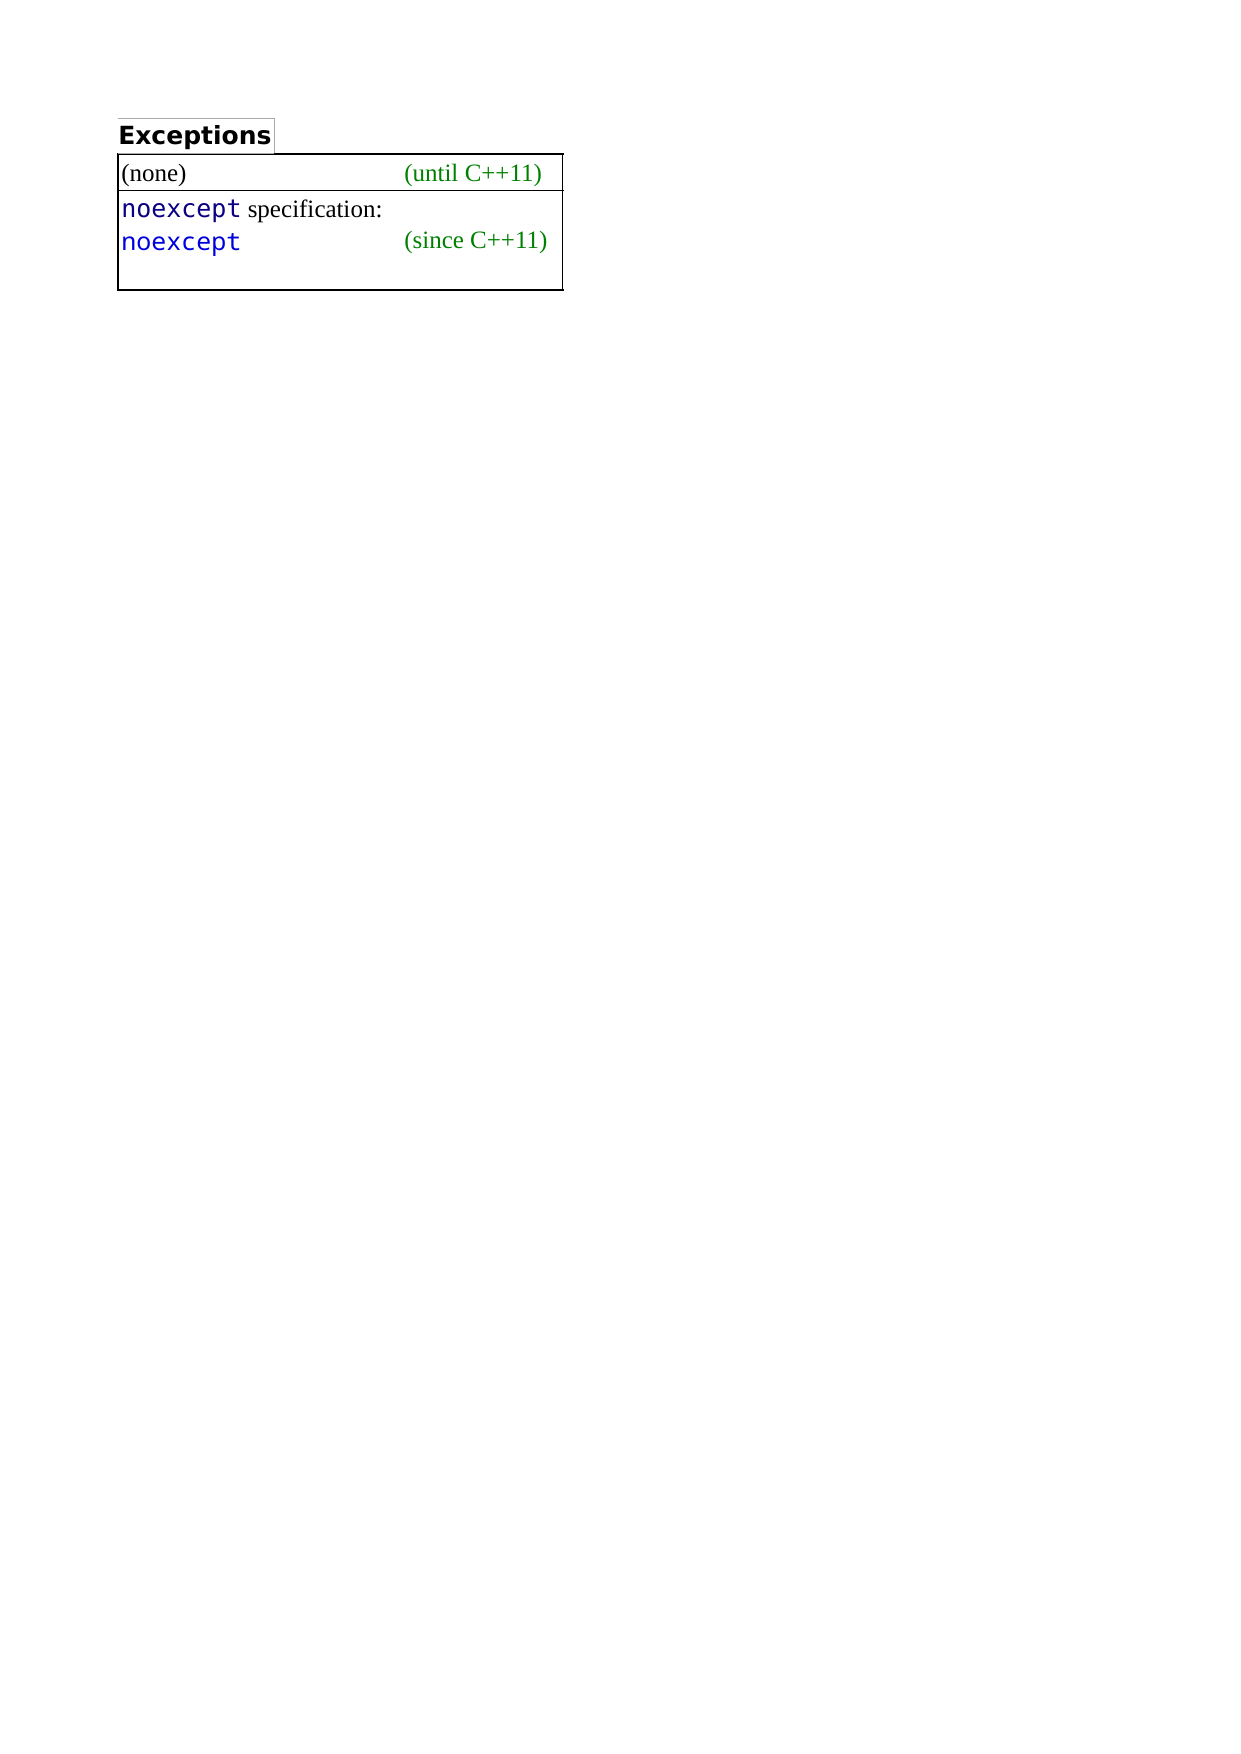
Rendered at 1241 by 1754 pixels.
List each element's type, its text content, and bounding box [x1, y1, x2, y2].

table_cell noexcept specification: noexcept [119, 191, 404, 289]
subtitle [275, 118, 1122, 153]
table_header (until C++11) [404, 155, 562, 189]
table_header (none) [119, 155, 404, 189]
subtitle Exceptions [118, 119, 274, 153]
table_cell (since C++11) [404, 191, 562, 289]
